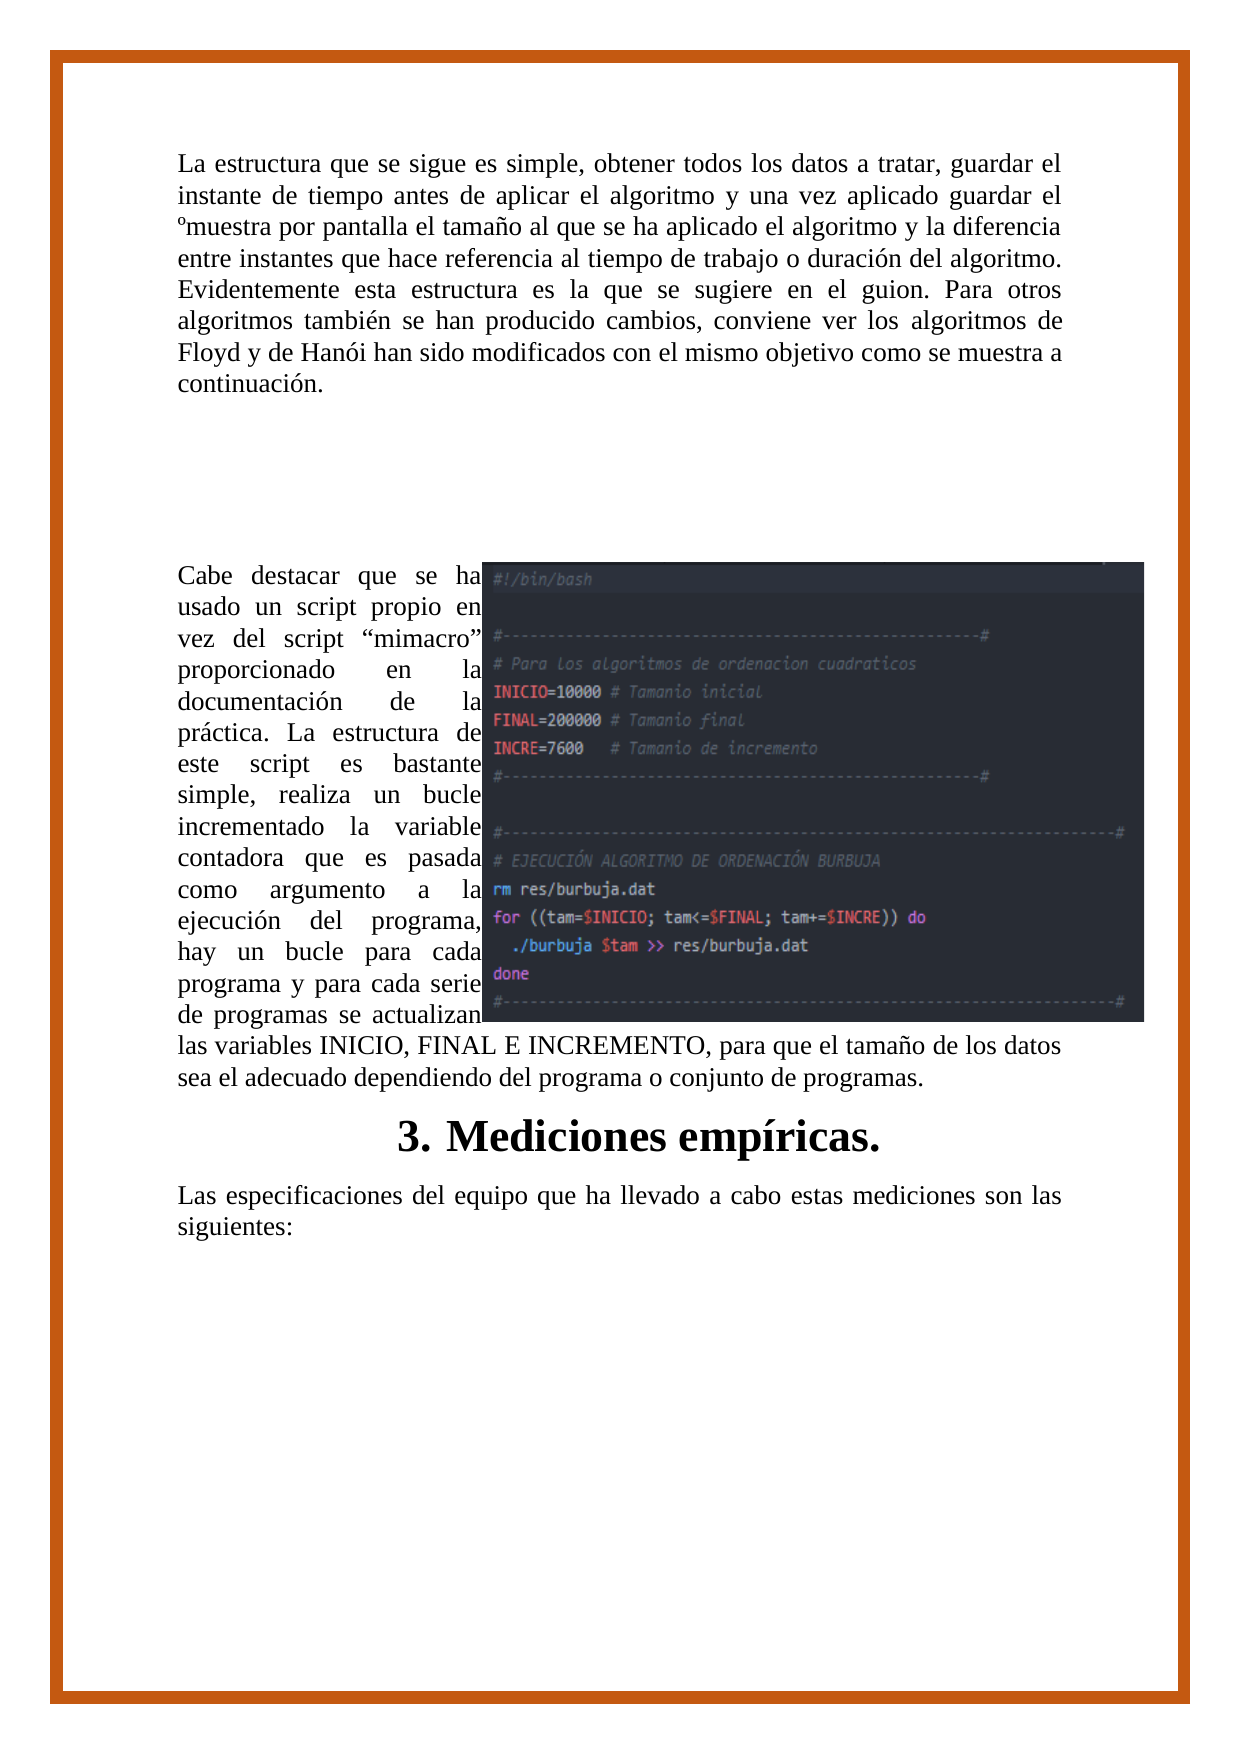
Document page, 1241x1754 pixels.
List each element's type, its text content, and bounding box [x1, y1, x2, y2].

text Cabe destacar que se ha usado un script propio en vez del script “mimacro” proporcionado en la documentación de la práctica. La estructura de este script es bastante simple, realiza un bucle incrementado la variable contadora que es pasada como argumento a la ejecución del programa, hay un bucle para cada programa y para cada serie de programas se actualizan las variables INICIO, FINAL E INCREMENTO, para que el tamaño de los datos sea el adecuado dependiendo del programa o conjunto de programas. [177, 559, 1063, 1092]
list Mediciones empíricas. [215, 1109, 1063, 1162]
text La estructura que se sigue es simple, obtener todos los datos a tratar, guardar el instante de tiempo antes de aplicar el algoritmo y una vez aplicado guardar el ºmuestra por pantalla el tamaño al que se ha aplicado el algoritmo y la diferencia entre instantes que hace referencia al tiempo de trabajo o duración del algoritmo. Evidentemente esta estructura es la que se sugiere en el guion. Para otros algoritmos también se han producido cambios, conviene ver los algoritmos de Floyd y de Hanói han sido modificados con el mismo objetivo como se muestra a continuación. [177, 148, 1063, 398]
text Las especificaciones del equipo que ha llevado a cabo estas mediciones son las siguientes: [177, 1179, 1063, 1241]
